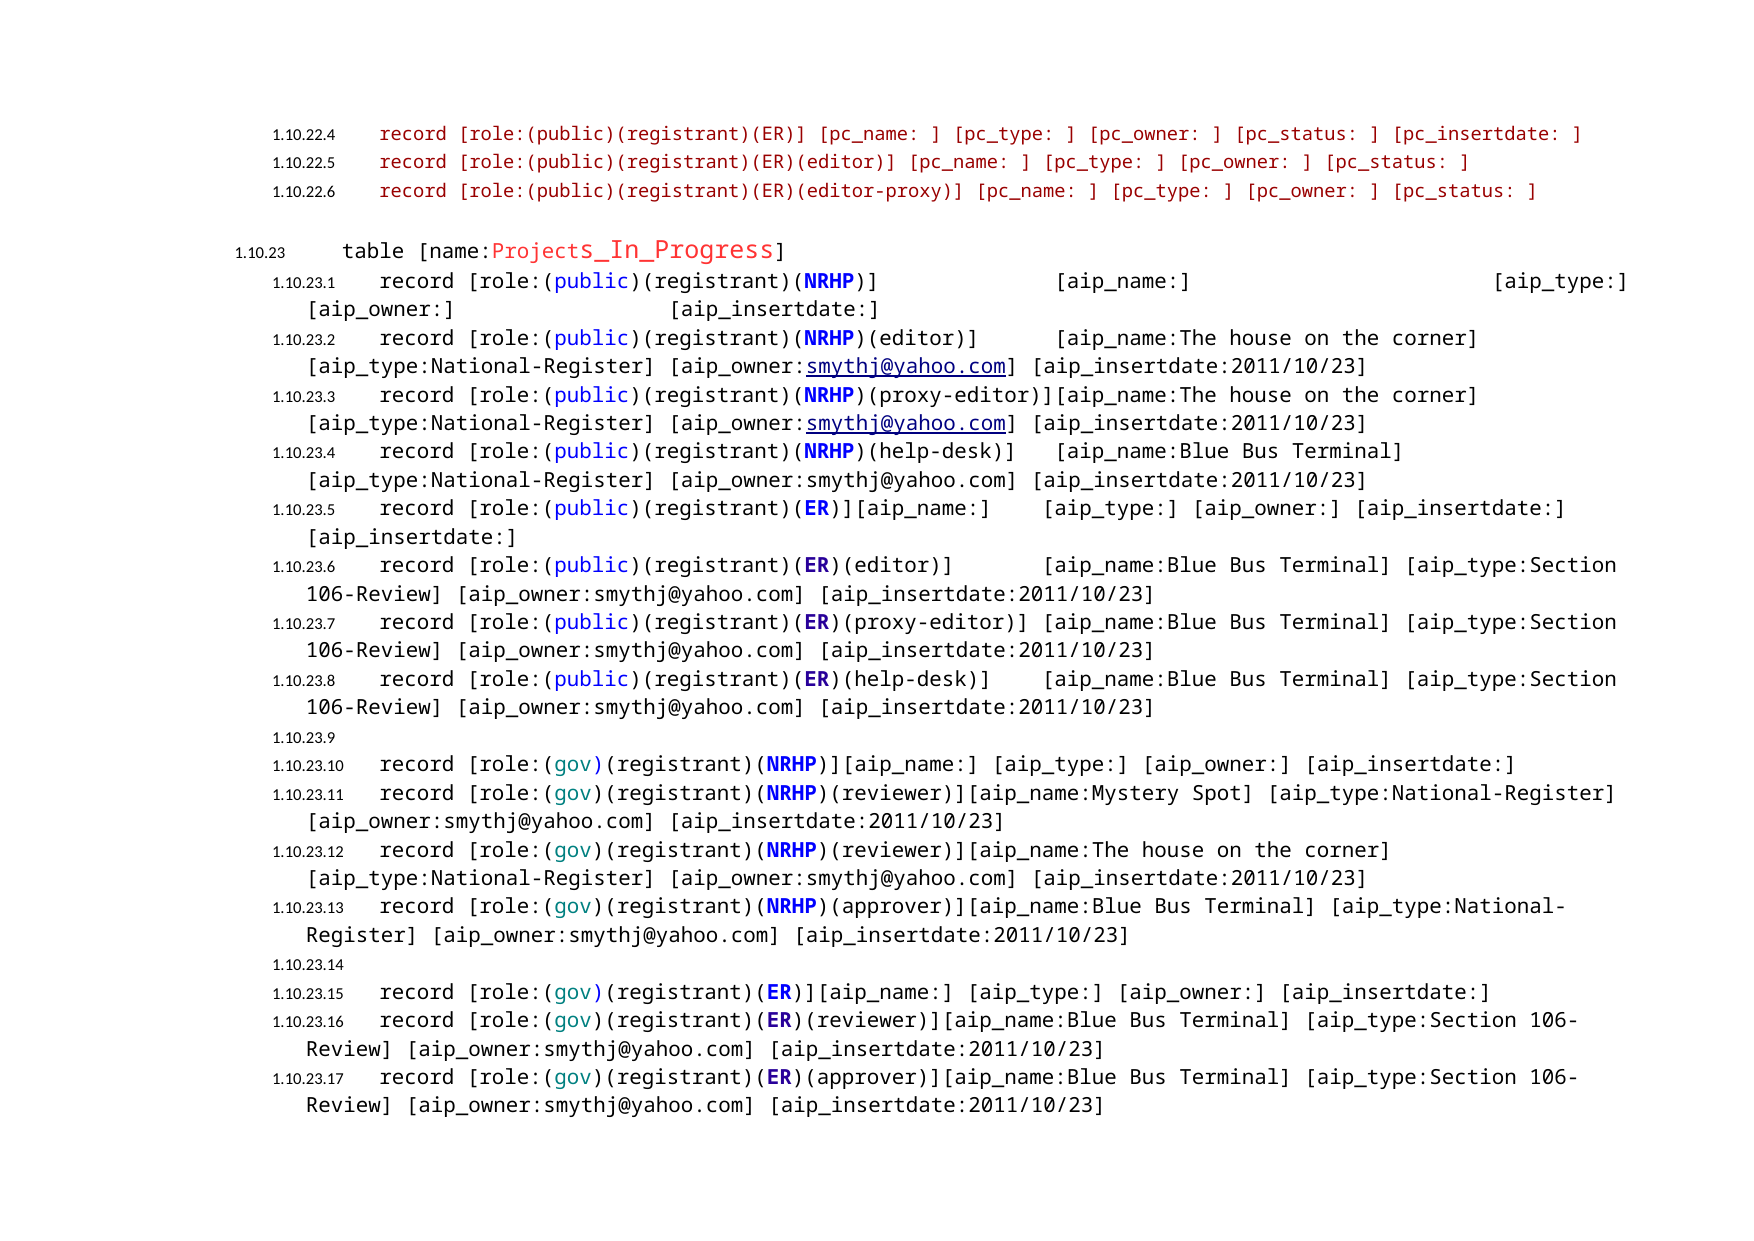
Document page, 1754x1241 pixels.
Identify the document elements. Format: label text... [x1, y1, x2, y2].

list record [role:(public)(registrant)(ER)(editor)] [aip_name:Blue Bus Terminal] [aip_type:Section 106-Review] [aip_owner:smythj@yahoo.com] [aip_insertdate:2011/10/23] [268, 550, 1636, 607]
list record [role:(public)(registrant)(NRHP)] [aip_name:] [aip_type:] [aip_owner:] [aip_insertdate:] [268, 266, 1636, 323]
list record [role:(public)(registrant)(ER)(editor-proxy)] [pc_name: ] [pc_type: ] [pc_owner: ] [pc_status: ] [268, 175, 1636, 203]
list record [role:(public)(registrant)(NRHP)(editor)] [aip_name:The house on the corner] [aip_type:National-Register] [aip_owner:smythj@yahoo.com] [aip_insertdate:2011/10/23] [268, 323, 1636, 380]
list record [role:(public)(registrant)(ER)] [pc_name: ] [pc_type: ] [pc_owner: ] [pc_status: ] [pc_insertdate: ] [268, 118, 1636, 147]
list record [role:(public)(registrant)(ER)(editor)] [pc_name: ] [pc_type: ] [pc_owner: ] [pc_status: ] [268, 147, 1636, 175]
list record [role:(gov)(registrant)(ER)(reviewer)][aip_name:Blue Bus Terminal] [aip_type:Section 106-Review] [aip_owner:smythj@yahoo.com] [aip_insertdate:2011/10/23] [268, 1005, 1636, 1062]
list record [role:(gov)(registrant)(ER)(approver)][aip_name:Blue Bus Terminal] [aip_type:Section 106-Review] [aip_owner:smythj@yahoo.com] [aip_insertdate:2011/10/23] [268, 1062, 1636, 1119]
list table [name:Projects_In_Progress] [231, 232, 1636, 266]
list record [role:(public)(registrant)(ER)][aip_name:] [aip_type:] [aip_owner:] [aip_insertdate:] [aip_insertdate:] [268, 493, 1636, 550]
list record [role:(public)(registrant)(NRHP)(proxy-editor)][aip_name:The house on the corner] [aip_type:National-Register] [aip_owner:smythj@yahoo.com] [aip_insertdate:2011/10/23] [268, 380, 1636, 437]
list record [role:(gov)(registrant)(NRHP)][aip_name:] [aip_type:] [aip_owner:] [aip_insertdate:] [268, 749, 1636, 778]
list record [role:(public)(registrant)(NRHP)(help-desk)] [aip_name:Blue Bus Terminal] [aip_type:National-Register] [aip_owner:smythj@yahoo.com] [aip_insertdate:2011/10/23] [268, 437, 1636, 493]
list record [role:(gov)(registrant)(ER)][aip_name:] [aip_type:] [aip_owner:] [aip_insertdate:] [268, 977, 1636, 1005]
list record [role:(public)(registrant)(ER)(proxy-editor)] [aip_name:Blue Bus Terminal] [aip_type:Section 106-Review] [aip_owner:smythj@yahoo.com] [aip_insertdate:2011/10/23] [268, 607, 1636, 664]
list record [role:(gov)(registrant)(NRHP)(reviewer)][aip_name:Mystery Spot] [aip_type:National-Register] [aip_owner:smythj@yahoo.com] [aip_insertdate:2011/10/23] [268, 778, 1636, 835]
list record [role:(gov)(registrant)(NRHP)(approver)][aip_name:Blue Bus Terminal] [aip_type:National-Register] [aip_owner:smythj@yahoo.com] [aip_insertdate:2011/10/23] [268, 892, 1636, 948]
list record [role:(gov)(registrant)(NRHP)(reviewer)][aip_name:The house on the corner] [aip_type:National-Register] [aip_owner:smythj@yahoo.com] [aip_insertdate:2011/10/23] [268, 835, 1636, 892]
list record [role:(public)(registrant)(ER)(help-desk)] [aip_name:Blue Bus Terminal] [aip_type:Section 106-Review] [aip_owner:smythj@yahoo.com] [aip_insertdate:2011/10/23] [268, 664, 1636, 721]
